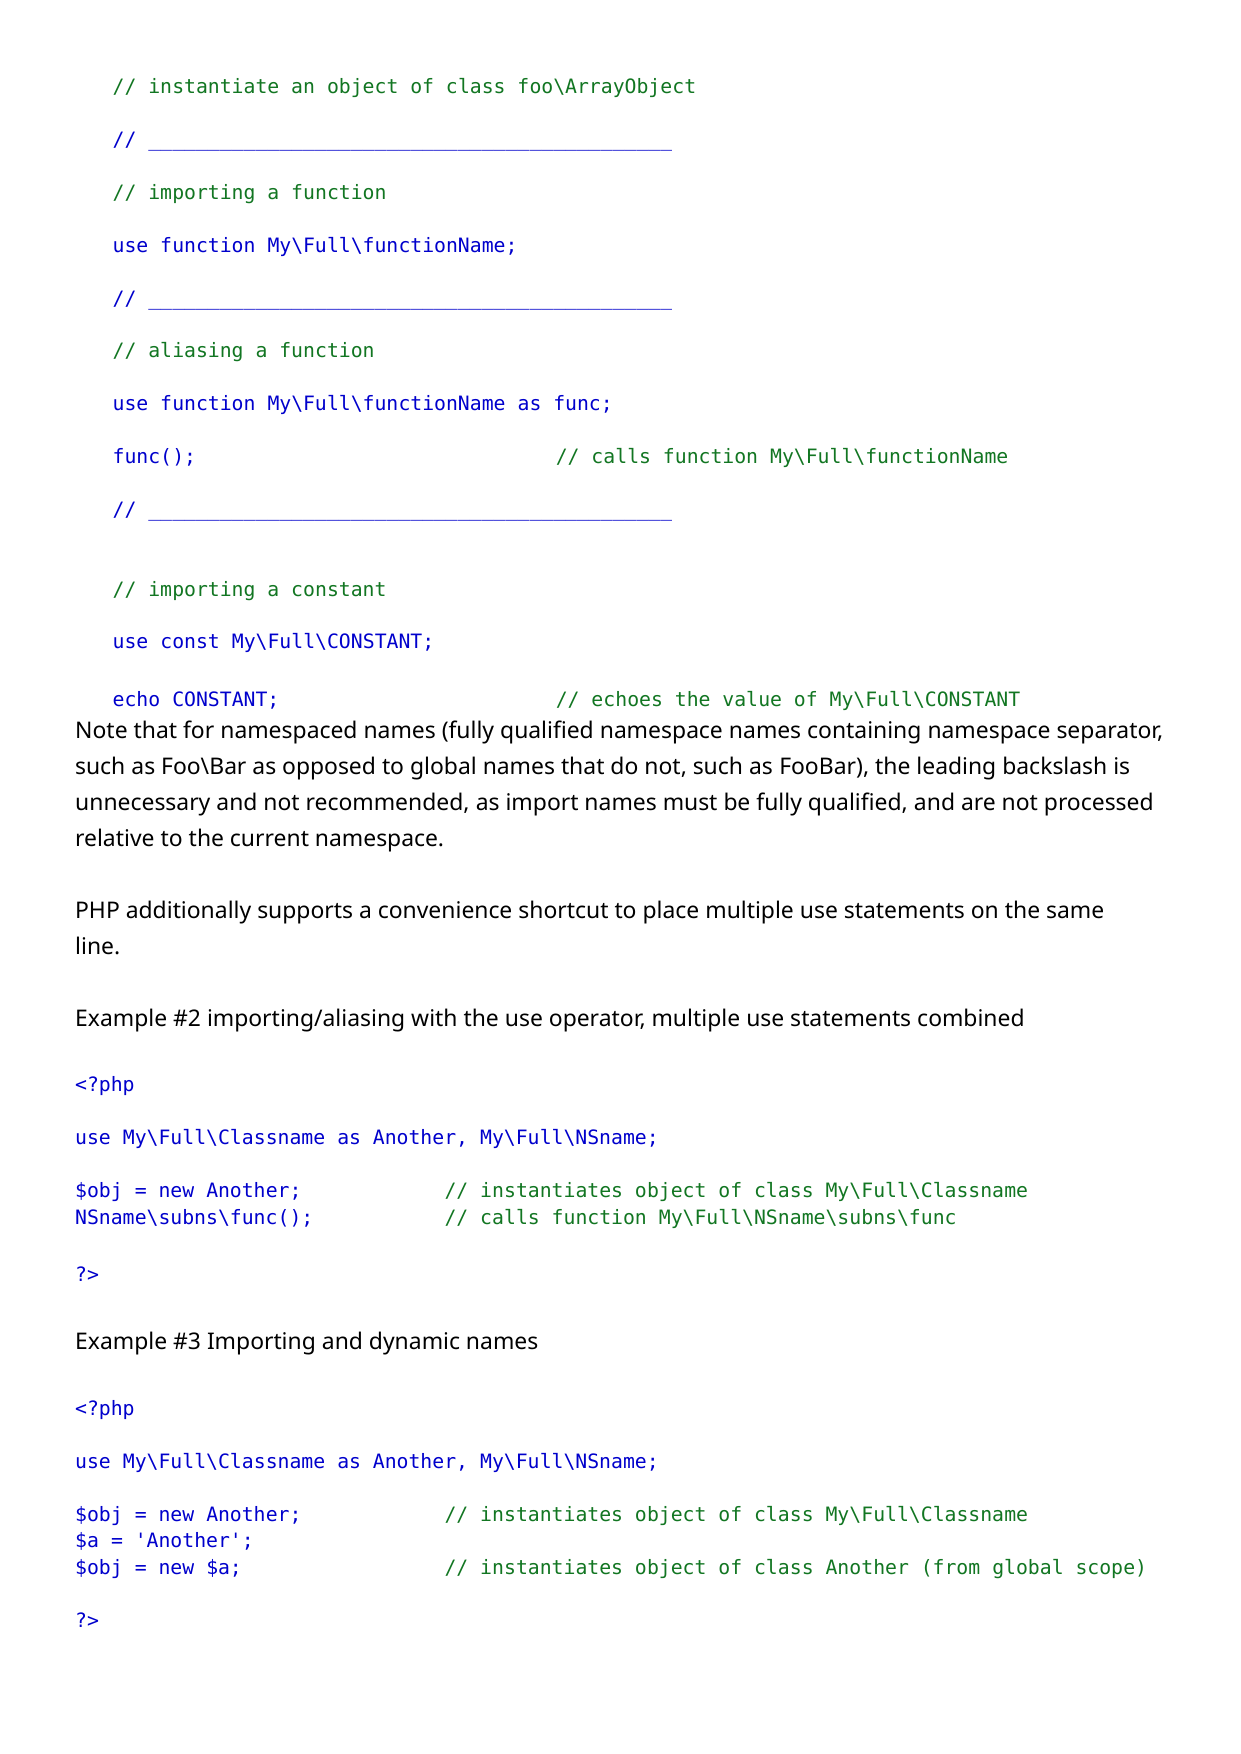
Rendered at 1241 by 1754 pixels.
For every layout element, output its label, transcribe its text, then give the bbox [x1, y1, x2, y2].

text // importing a function [112, 154, 1165, 204]
text <?php [75, 1073, 1165, 1097]
text // aliasing a function [112, 313, 1165, 363]
text ?> [75, 1582, 1165, 1632]
text Example #3 Importing and dynamic names [75, 1289, 1165, 1357]
text Note that for namespaced names (fully qualified namespace names containing namespace separator, such as Foo\Bar as opposed to global names that do not, such as FooBar), the leading backslash is unnecessary and not recommended, as import names must be fully qualified, and are not processed relative to the current namespace. [75, 714, 1165, 853]
text Example #2 importing/aliasing with the use operator, multiple use statements combined [75, 1002, 1165, 1033]
text func(); // calls function My\Full\functionName [112, 419, 1165, 468]
text use My\Full\Classname as Another, My\Full\NSname; $obj = new Another; // instantiates object of class My\Full\Classname NSname\subns\func(); // calls function My\Full\NSname\subns\func [75, 1100, 1165, 1229]
text use function My\Full\functionName as func; [112, 366, 1165, 416]
text PHP additionally supports a convenience shortcut to place multiple use statements on the same line. [75, 894, 1165, 961]
text // importing a constant [112, 551, 1165, 601]
text ?> [75, 1263, 1165, 1286]
text <?php [75, 1397, 1165, 1420]
text // ____________________________________________ [112, 498, 1165, 521]
text use const My\Full\CONSTANT; [112, 604, 1165, 654]
text use function My\Full\functionName; [112, 207, 1165, 283]
text echo CONSTANT; // echoes the value of My\Full\CONSTANT [112, 688, 1165, 711]
text // ____________________________________________ [112, 287, 1165, 310]
text // instantiate an object of class foo\ArrayObject [112, 75, 1165, 98]
text use My\Full\Classname as Another, My\Full\NSname; $obj = new Another; // instantiates object of class My\Full\Classname $a = 'Another'; $obj = new $a; // instantiates object of class Another (from global scope) [75, 1424, 1165, 1579]
text // ____________________________________________ [112, 128, 1165, 151]
